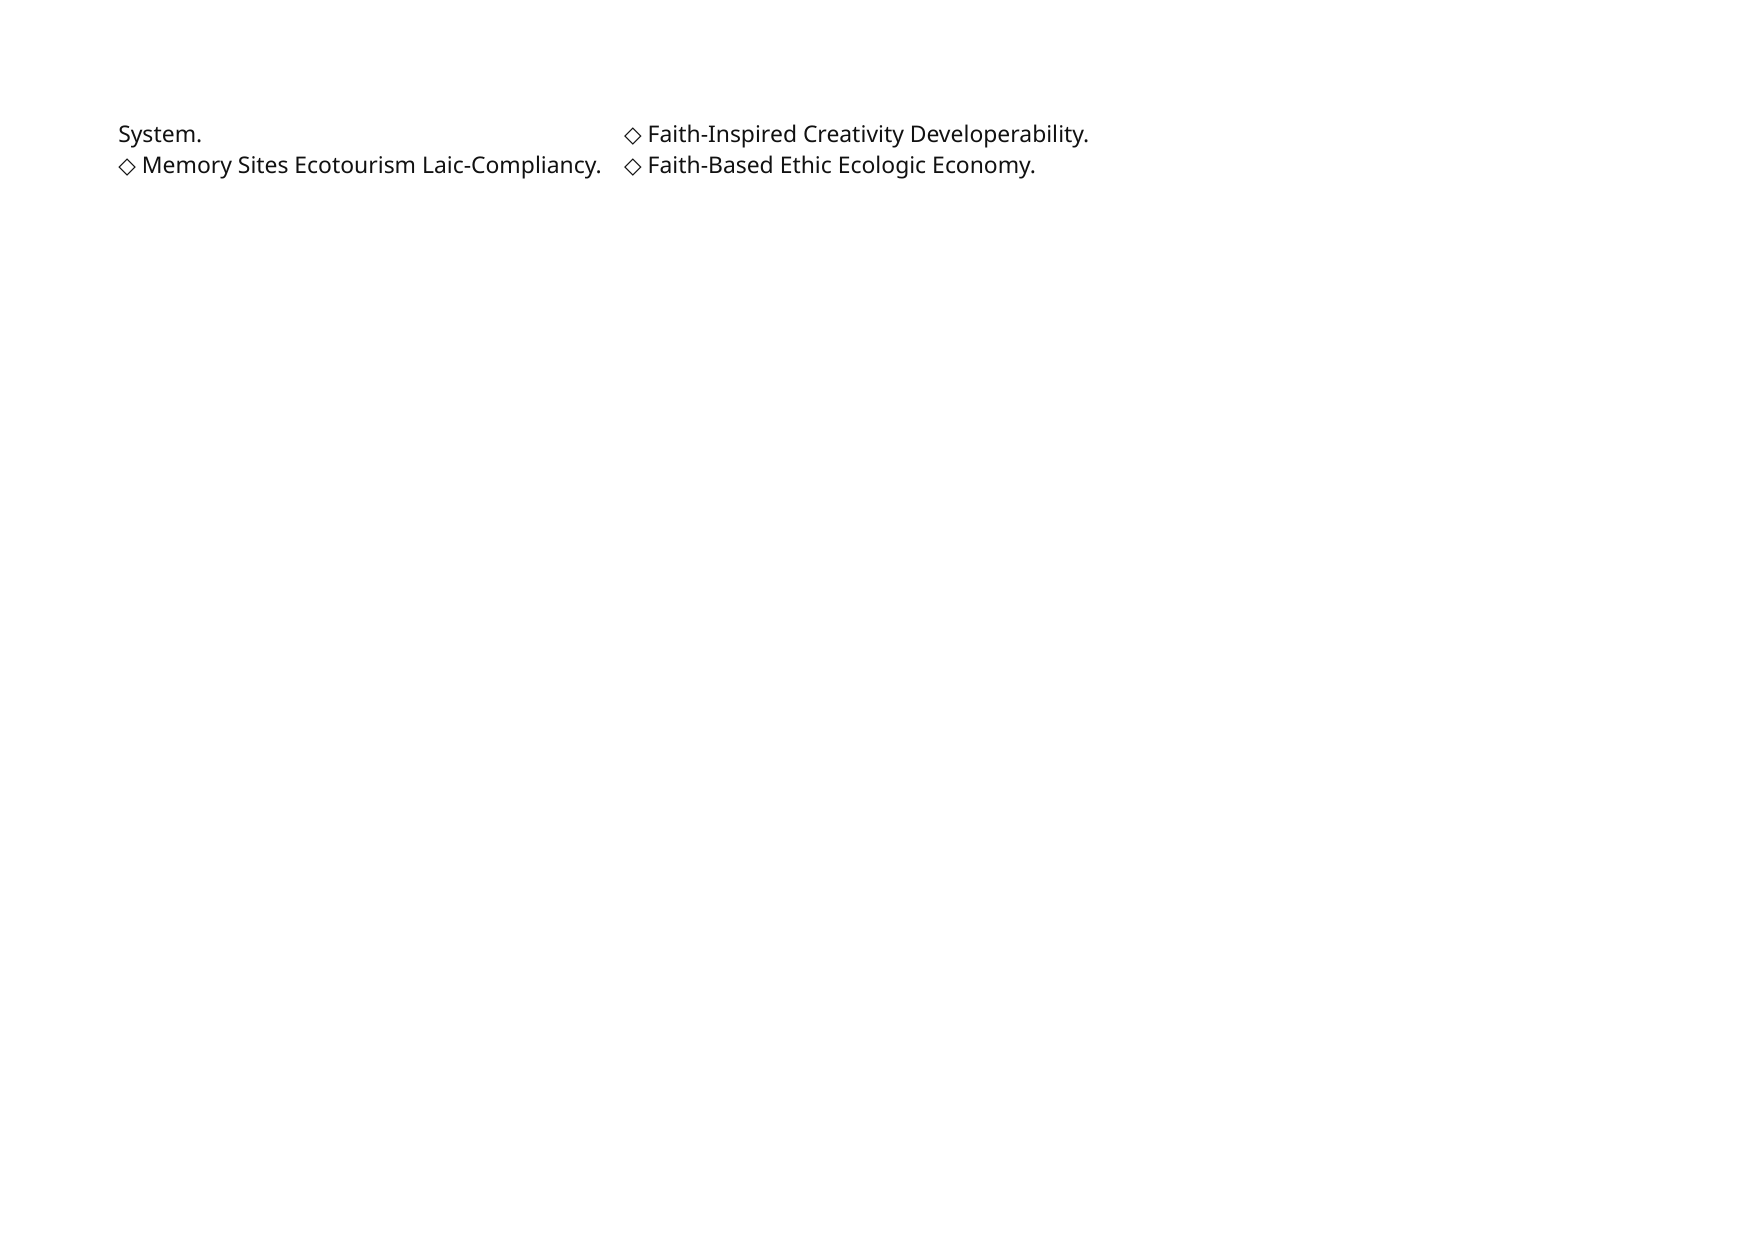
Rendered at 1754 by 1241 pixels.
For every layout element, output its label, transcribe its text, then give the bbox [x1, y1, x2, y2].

text ◇ Faith-Based Ethic Ecologic Economy. [624, 149, 1130, 181]
text System. [118, 118, 624, 149]
text ◇ Memory Sites Ecotourism Laic-Compliancy. [118, 149, 624, 181]
text ◇ Faith-Inspired Creativity Developerability. [624, 118, 1130, 149]
